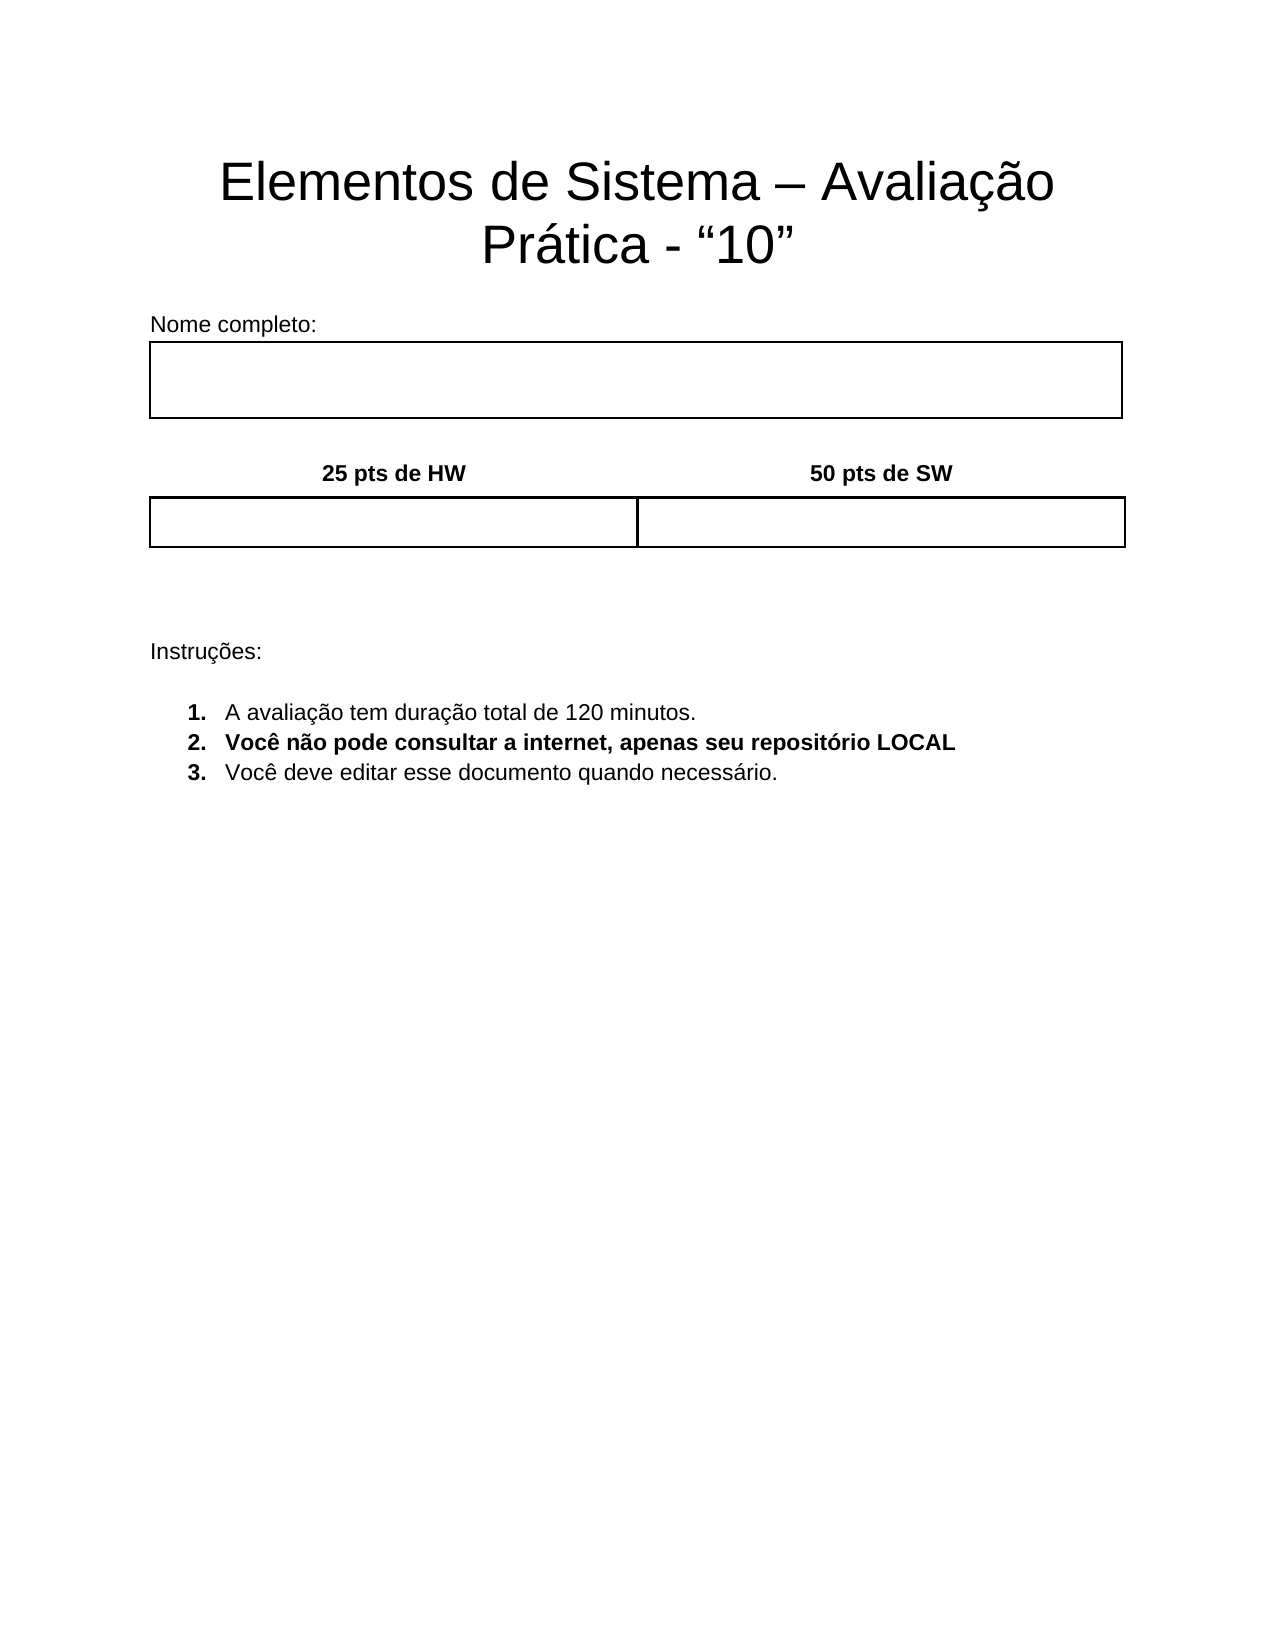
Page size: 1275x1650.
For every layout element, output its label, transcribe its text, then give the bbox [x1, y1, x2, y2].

list Você deve editar esse documento quando necessário. [187, 759, 1125, 786]
text Instruções: [150, 638, 1125, 665]
text Nome completo: [150, 311, 1125, 337]
table_cell [151, 499, 636, 546]
list Você não pode consultar a internet, apenas seu repositório LOCAL [187, 729, 1125, 755]
table_header 25 pts de HW [150, 449, 637, 496]
table_cell [639, 499, 1124, 546]
list A avaliação tem duração total de 120 minutos. [187, 699, 1125, 725]
table_header 50 pts de SW [638, 449, 1125, 496]
title Elementos de Sistema – Avaliação Prática - “10” [150, 150, 1125, 274]
table_header [151, 343, 1121, 417]
